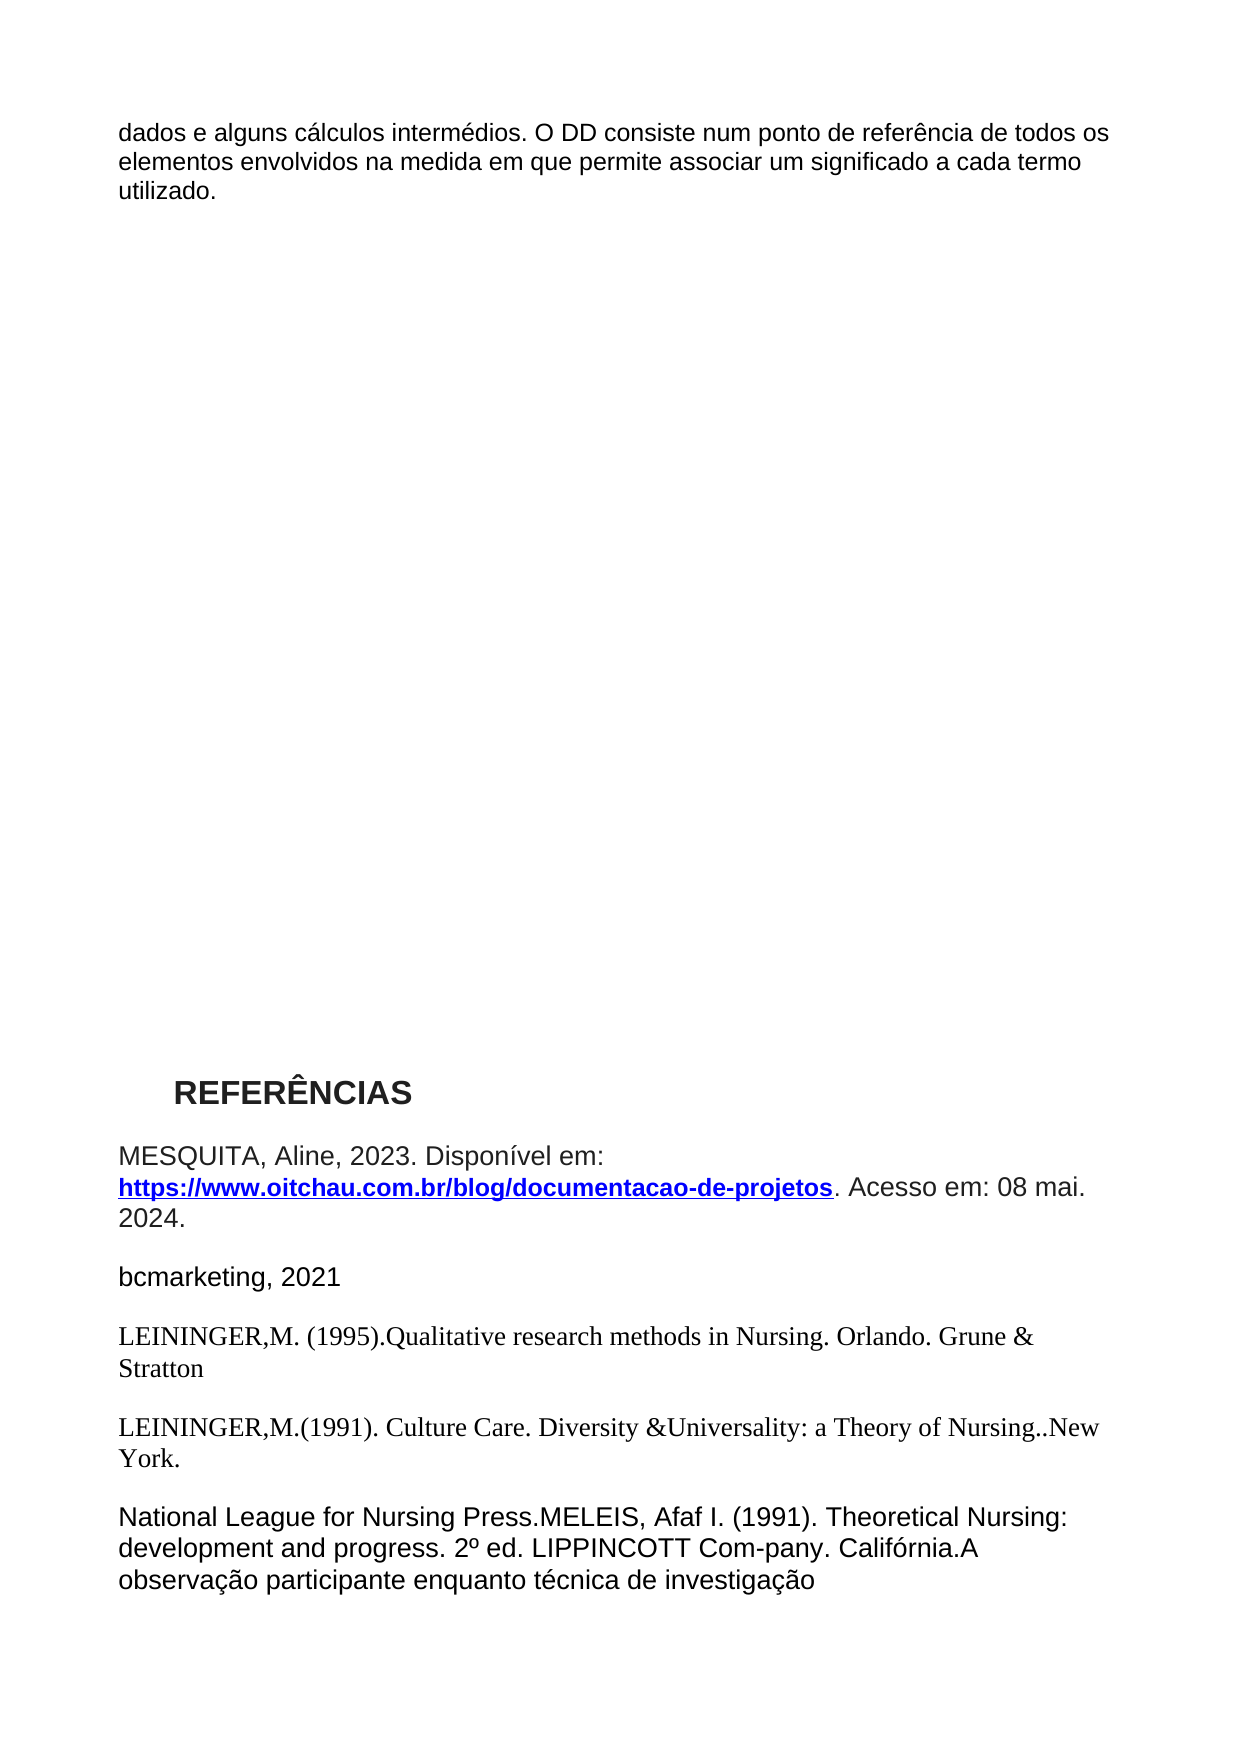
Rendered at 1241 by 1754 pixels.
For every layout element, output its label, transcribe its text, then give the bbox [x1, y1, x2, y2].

text dados e alguns cálculos intermédios. O DD consiste num ponto de referência de todos os elementos envolvidos na medida em que permite associar um significado a cada termo utilizado. [118, 118, 1122, 204]
text REFERÊNCIAS [118, 1073, 1122, 1111]
text bcmarketing, 2021 [118, 1261, 1122, 1292]
text LEININGER,M.(1991). Culture Care. Diversity &Universality: a Theory of Nursing..New York. [118, 1411, 1122, 1473]
text MESQUITA, Aline, 2023. Disponível em: https://www.oitchau.com.br/blog/documentacao-de-projetos. Acesso em: 08 mai. 2024. [118, 1139, 1122, 1233]
text LEININGER,M. (1995).Qualitative research methods in Nursing. Orlando. Grune & Stratton [118, 1321, 1122, 1383]
text National League for Nursing Press.MELEIS, Afaf I. (1991). Theoretical Nursing: development and progress. 2º ed. LIPPINCOTT Com-pany. Califórnia.A observação participante enquanto técnica de investigação [118, 1501, 1122, 1595]
